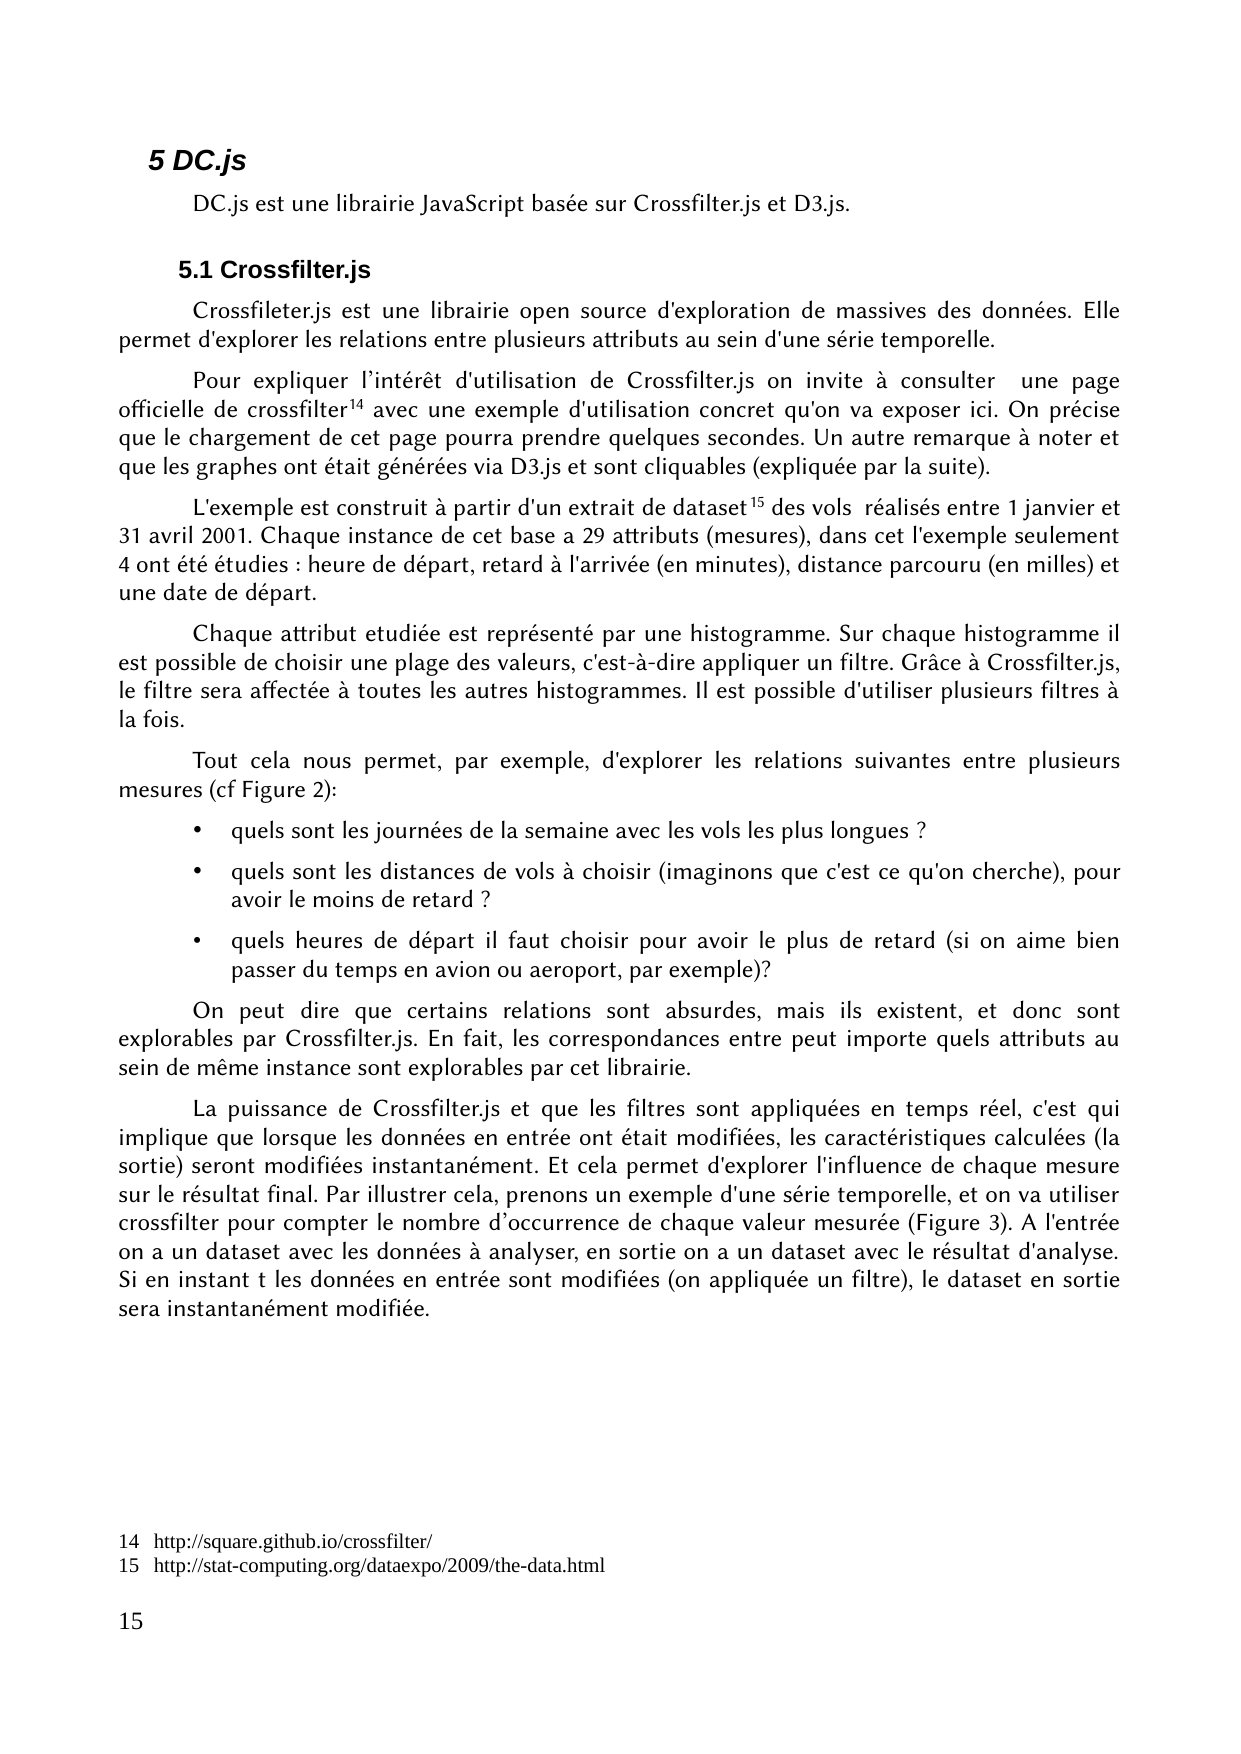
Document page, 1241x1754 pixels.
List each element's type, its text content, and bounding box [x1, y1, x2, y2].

text Crossfileter.js est une librairie open source d'exploration de massives des données. Elle permet d'explorer les relations entre plusieurs attributs au sein d'une série temporelle. [118, 296, 1122, 353]
text http://stat-computing.org/dataexpo/2009/the-data.html [118, 1553, 1122, 1577]
list quels sont les journées de la semaine avec les vols les plus longues ? [193, 816, 1122, 844]
text On peut dire que certains relations sont absurdes, mais ils existent, et donc sont explorables par Crossfilter.js. En fait, les correspondances entre peut importe quels attributs au sein de même instance sont explorables par cet librairie. [118, 996, 1122, 1081]
text Chaque attribut etudiée est représenté par une histogramme. Sur chaque histogramme il est possible de choisir une plage des valeurs, c'est-à-dire appliquer un filtre. Grâce à Crossfilter.js, le filtre sera affectée à toutes les autres histogrammes. Il est possible d'utiliser plusieurs filtres à la fois. [118, 619, 1122, 733]
list quels heures de départ il faut choisir pour avoir le plus de retard (si on aime bien passer du temps en avion ou aeroport, par exemple)? [193, 926, 1122, 983]
text DC.js est une librairie JavaScript basée sur Crossfilter.js et D3.js. [118, 189, 1122, 218]
text Tout cela nous permet, par exemple, d'explorer les relations suivantes entre plusieurs mesures (cf Figure 2): [118, 746, 1122, 803]
list quels sont les distances de vols à choisir (imaginons que c'est ce qu'on cherche), pour avoir le moins de retard ? [193, 857, 1122, 914]
subtitle DC.js [118, 143, 1122, 177]
text http://square.github.io/crossfilter/ [118, 1529, 1122, 1553]
text Pour expliquer l’intérêt d'utilisation de Crossfilter.js on invite à consulter une page officielle de crossfilter avec une exemple d'utilisation concret qu'on va exposer ici. On précise que le chargement de cet page pourra prendre quelques secondes. Un autre remarque à noter et que les graphes ont était générées via D3.js et sont cliquables (expliquée par la suite). [118, 366, 1122, 480]
subtitle Crossfilter.js [118, 255, 1122, 284]
text L'exemple est construit à partir d'un extrait de dataset des vols réalisés entre 1 janvier et 31 avril 2001. Chaque instance de cet base a 29 attributs (mesures), dans cet l'exemple seulement 4 ont été étudies : heure de départ, retard à l'arrivée (en minutes), distance parcouru (en milles) et une date de départ. [118, 493, 1122, 607]
text La puissance de Crossfilter.js et que les filtres sont appliquées en temps réel, c'est qui implique que lorsque les données en entrée ont était modifiées, les caractéristiques calculées (la sortie) seront modifiées instantanément. Et cela permet d'explorer l'influence de chaque mesure sur le résultat final. Par illustrer cela, prenons un exemple d'une série temporelle, et on va utiliser crossfilter pour compter le nombre d’occurrence de chaque valeur mesurée (Figure 3). A l'entrée on a un dataset avec les données à analyser, en sortie on a un dataset avec le résultat d'analyse. Si en instant t les données en entrée sont modifiées (on appliquée un filtre), le dataset en sortie sera instantanément modifiée. [118, 1094, 1122, 1322]
